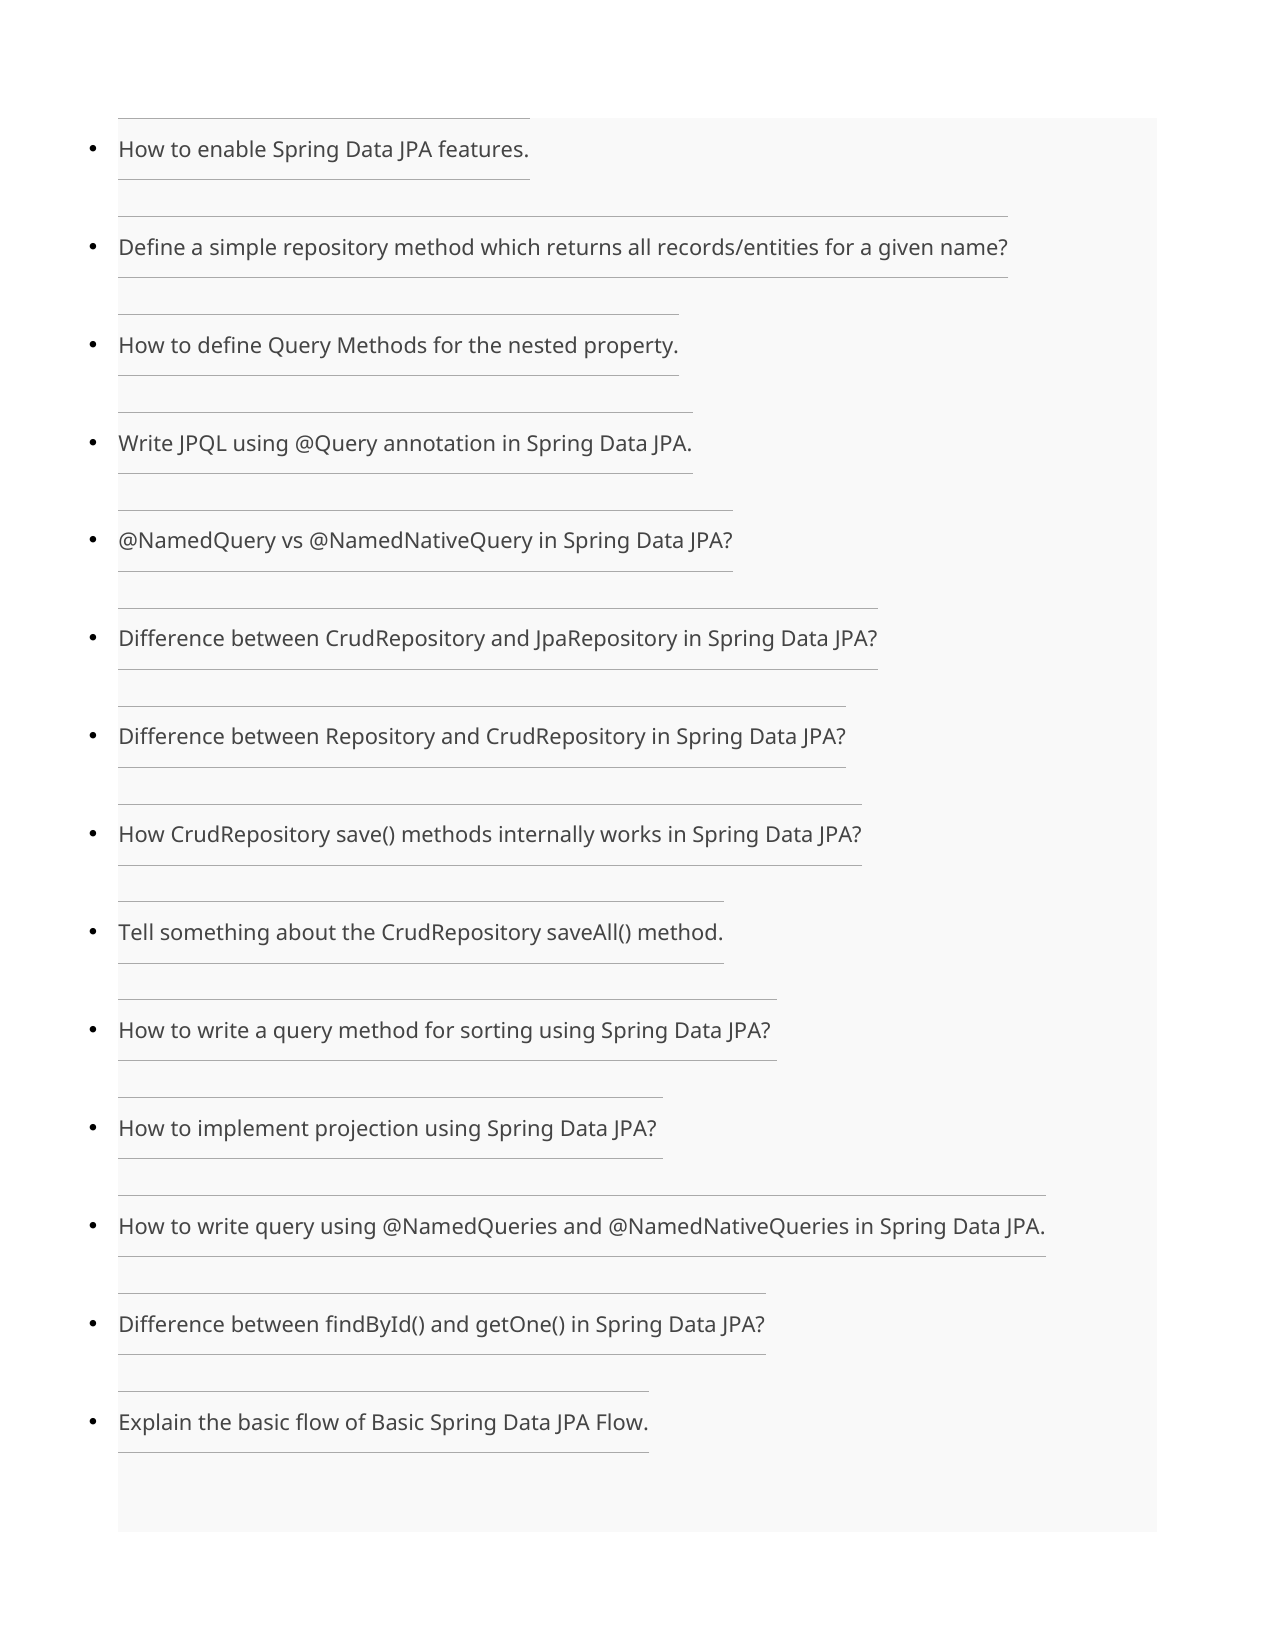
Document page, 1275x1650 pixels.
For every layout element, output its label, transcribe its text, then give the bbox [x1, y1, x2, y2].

list Explain the basic flow of Basic Spring Data JPA Flow. [118, 1391, 1157, 1452]
list Tell something about the CrudRepository saveAll() method. [118, 901, 1157, 963]
list Difference between findById() and getOne() in Spring Data JPA? [118, 1293, 1157, 1354]
list How CrudRepository save() methods internally works in Spring Data JPA? [118, 803, 1157, 865]
list Difference between Repository and CrudRepository in Spring Data JPA? [118, 706, 1157, 767]
list How to implement projection using Spring Data JPA? [118, 1097, 1157, 1158]
list Write JPQL using @Query annotation in Spring Data JPA. [118, 412, 1157, 473]
list How to write a query method for sorting using Spring Data JPA? [118, 999, 1157, 1061]
list @NamedQuery vs @NamedNativeQuery in Spring Data JPA? [118, 510, 1157, 571]
list Difference between CrudRepository and JpaRepository in Spring Data JPA? [118, 608, 1157, 669]
list How to write query using @NamedQueries and @NamedNativeQueries in Spring Data JPA. [118, 1195, 1157, 1256]
list Define a simple repository method which returns all records/entities for a given name? [118, 216, 1157, 277]
list How to enable Spring Data JPA features. [118, 118, 1157, 179]
list How to define Query Methods for the nested property. [118, 314, 1157, 375]
